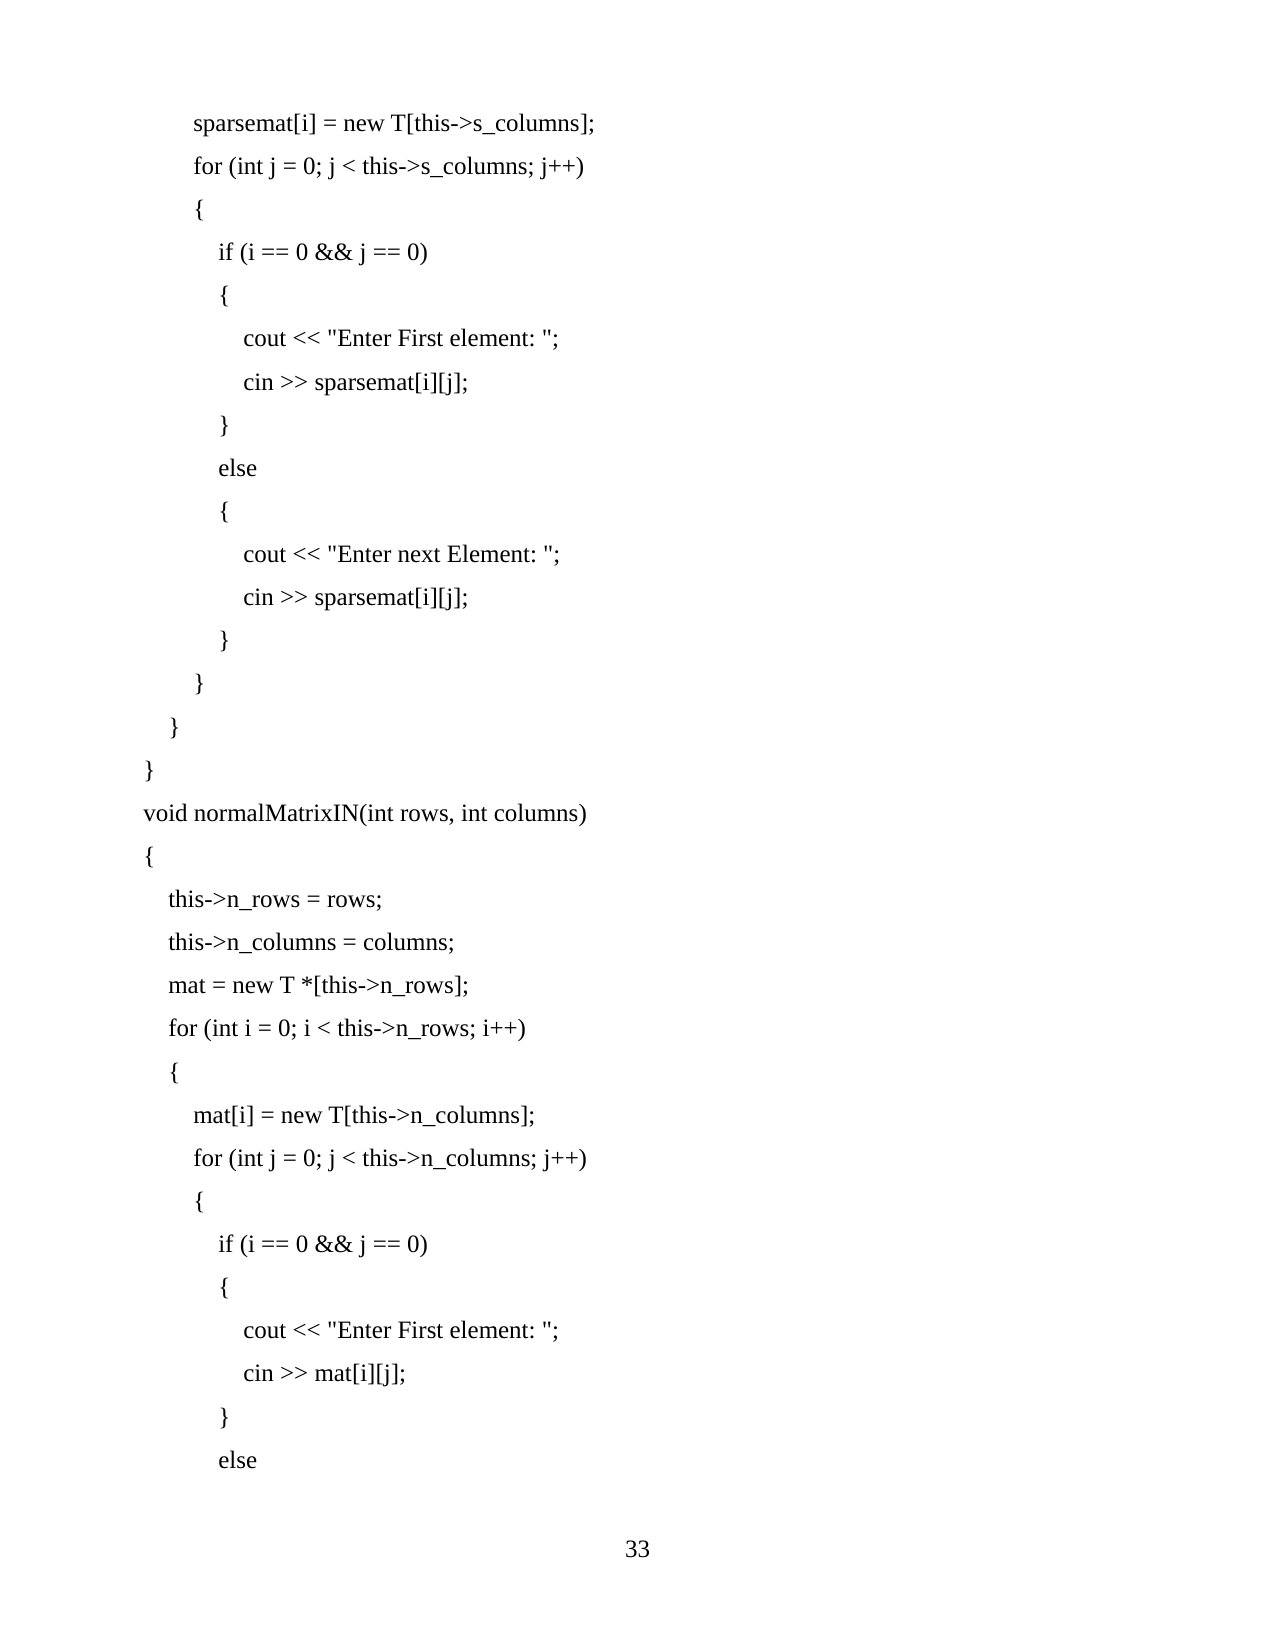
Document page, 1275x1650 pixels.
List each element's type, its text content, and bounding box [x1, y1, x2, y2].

text } [118, 1402, 1157, 1430]
text } [118, 668, 1157, 697]
text void normalMatrixIN(int rows, int columns) [118, 798, 1157, 827]
text { [118, 841, 1157, 870]
text else [118, 453, 1157, 482]
text } [118, 755, 1157, 783]
text sparsemat[i] = new T[this->s_columns]; [118, 108, 1157, 137]
text { [118, 1057, 1157, 1085]
text cout << "Enter First element: "; [118, 1315, 1157, 1344]
text } [118, 410, 1157, 438]
text cin >> sparsemat[i][j]; [118, 582, 1157, 611]
text else [118, 1445, 1157, 1473]
text { [118, 194, 1157, 223]
text for (int i = 0; i < this->n_rows; i++) [118, 1013, 1157, 1042]
text for (int j = 0; j < this->s_columns; j++) [118, 151, 1157, 180]
text mat = new T *[this->n_rows]; [118, 970, 1157, 999]
text { [118, 280, 1157, 309]
text cout << "Enter next Element: "; [118, 539, 1157, 568]
text cin >> mat[i][j]; [118, 1358, 1157, 1387]
text cout << "Enter First element: "; [118, 323, 1157, 352]
text { [118, 496, 1157, 525]
text if (i == 0 && j == 0) [118, 237, 1157, 266]
text mat[i] = new T[this->n_columns]; [118, 1100, 1157, 1128]
text this->n_rows = rows; [118, 884, 1157, 913]
text cin >> sparsemat[i][j]; [118, 367, 1157, 395]
text this->n_columns = columns; [118, 927, 1157, 956]
text { [118, 1186, 1157, 1215]
text } [118, 712, 1157, 740]
text if (i == 0 && j == 0) [118, 1229, 1157, 1258]
text { [118, 1272, 1157, 1301]
text } [118, 625, 1157, 654]
text for (int j = 0; j < this->n_columns; j++) [118, 1143, 1157, 1172]
